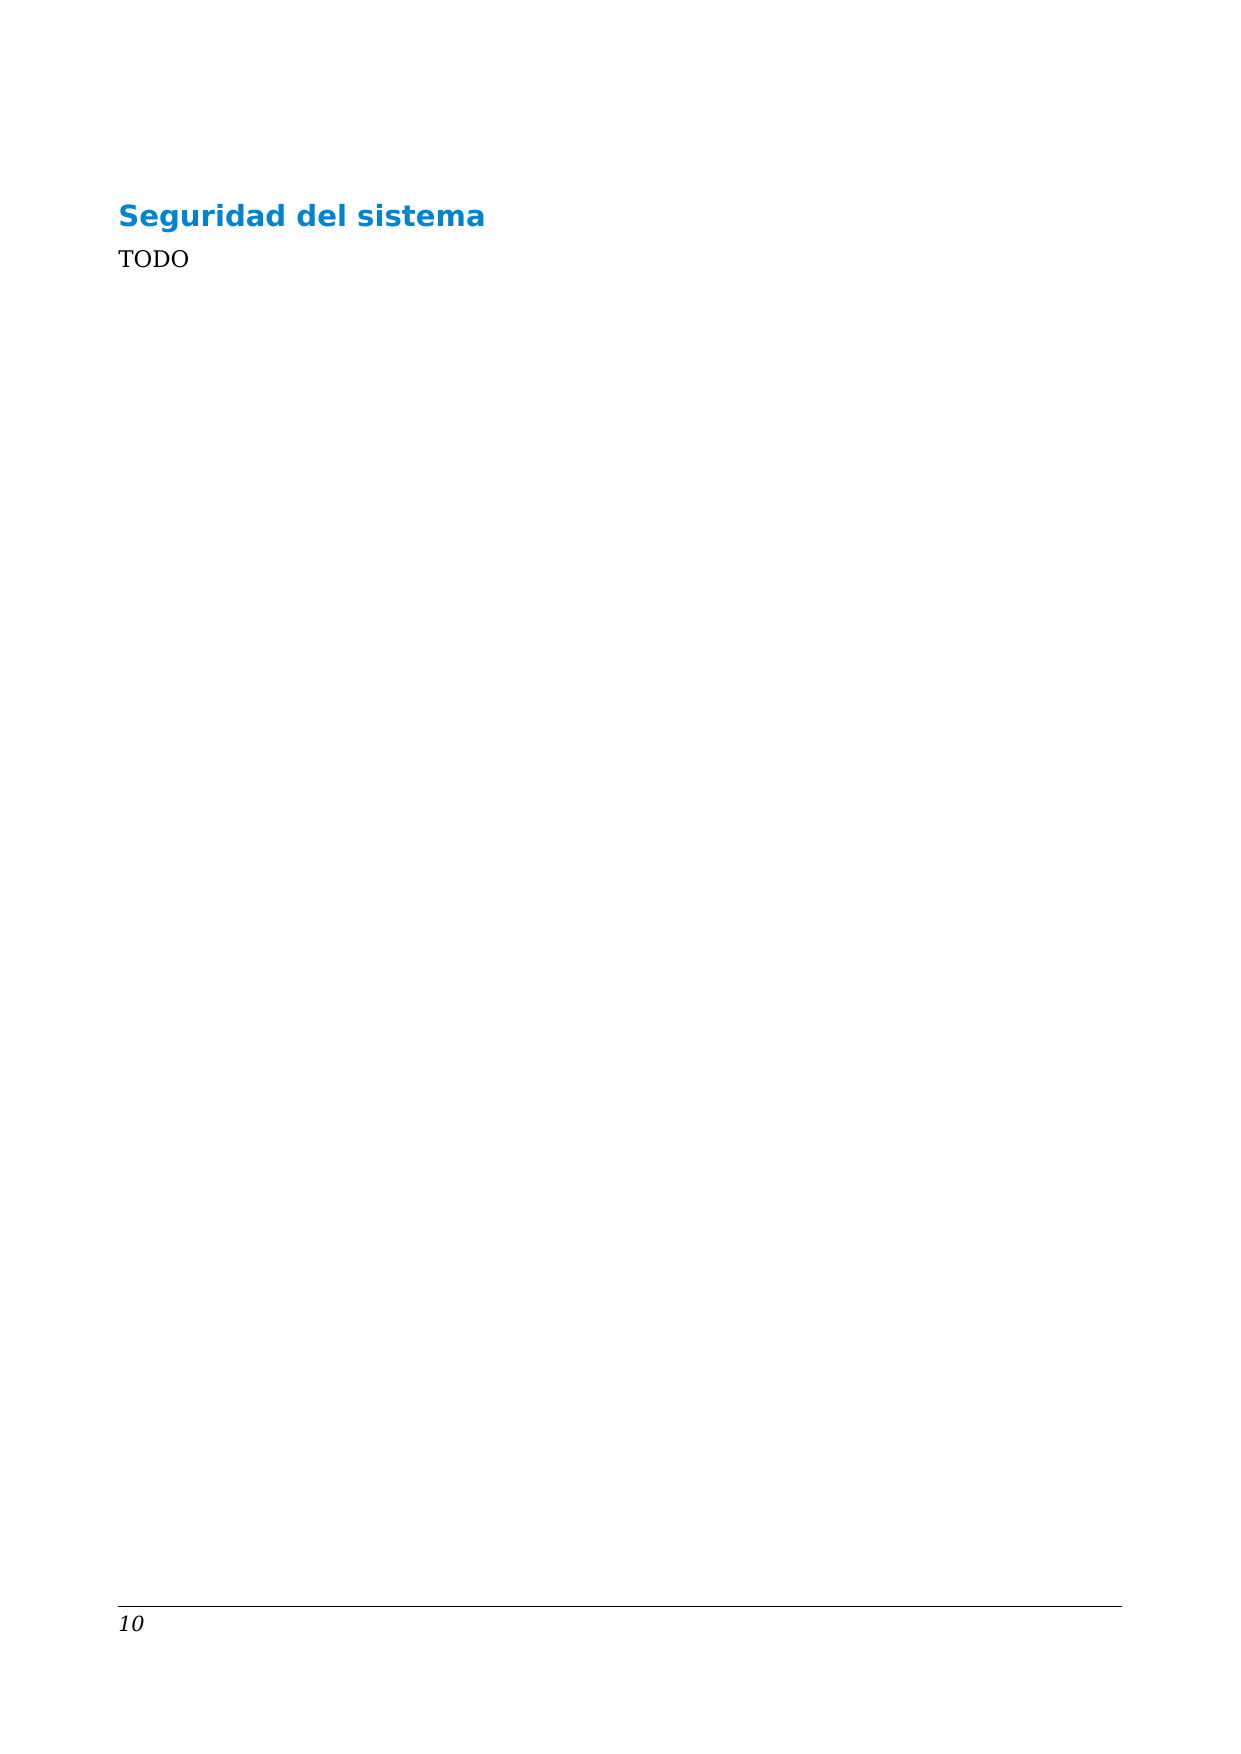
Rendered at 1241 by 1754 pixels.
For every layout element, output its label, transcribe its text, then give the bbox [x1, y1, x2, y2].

subtitle Seguridad del sistema [118, 200, 1122, 234]
text TODO [118, 246, 1122, 273]
